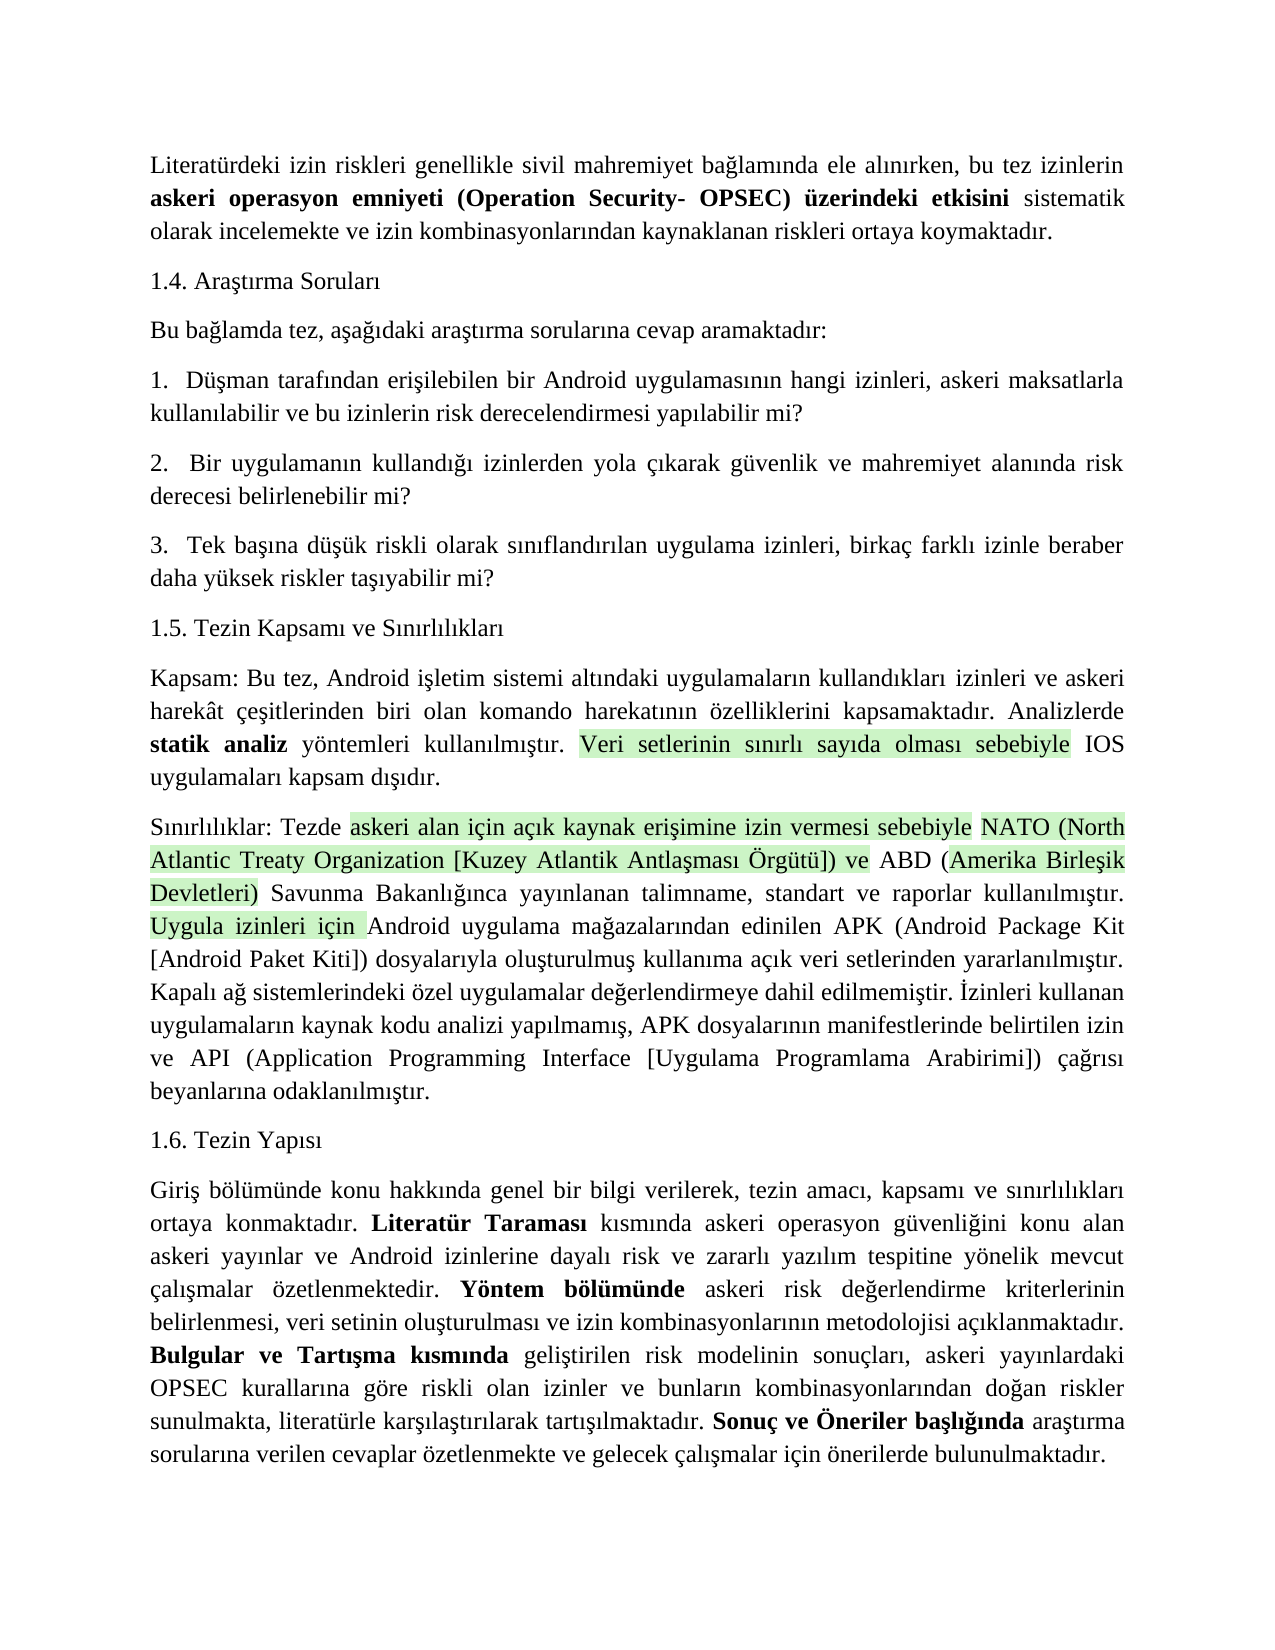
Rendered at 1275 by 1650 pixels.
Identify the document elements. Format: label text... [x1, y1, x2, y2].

text Literatürdeki izin riskleri genellikle sivil mahremiyet bağlamında ele alınırken, bu tez izinlerin askeri operasyon emniyeti (Operation Security- OPSEC) üzerindeki etkisini sistematik olarak incelemekte ve izin kombinasyonlarından kaynaklanan riskleri ortaya koymaktadır. [150, 150, 1125, 245]
text 3. Tek başına düşük riskli olarak sınıflandırılan uygulama izinleri, birkaç farklı izinle beraber daha yüksek riskler taşıyabilir mi? [150, 531, 1125, 592]
text 1.5. Tezin Kapsamı ve Sınırlılıkları [150, 613, 1125, 642]
text 1.4. Araştırma Soruları [150, 266, 1125, 294]
text Giriş bölümünde konu hakkında genel bir bilgi verilerek, tezin amacı, kapsamı ve sınırlılıkları ortaya konmaktadır. Literatür Taraması kısmında askeri operasyon güvenliğini konu alan askeri yayınlar ve Android izinlerine dayalı risk ve zararlı yazılım tespitine yönelik mevcut çalışmalar özetlenmektedir. Yöntem bölümünde askeri risk değerlendirme kriterlerinin belirlenmesi, veri setinin oluşturulması ve izin kombinasyonlarının metodolojisi açıklanmaktadır. Bulgular ve Tartışma kısmında geliştirilen risk modelinin sonuçları, askeri yayınlardaki OPSEC kurallarına göre riskli olan izinler ve bunların kombinasyonlarından doğan riskler sunulmakta, literatürle karşılaştırılarak tartışılmaktadır. Sonuç ve Öneriler başlığında araştırma sorularına verilen cevaplar özetlenmekte ve gelecek çalışmalar için önerilerde bulunulmaktadır. [150, 1175, 1125, 1468]
text 1.6. Tezin Yapısı [150, 1126, 1125, 1154]
text 1. Düşman tarafından erişilebilen bir Android uygulamasının hangi izinleri, askeri maksatlarla kullanılabilir ve bu izinlerin risk derecelendirmesi yapılabilir mi? [150, 365, 1125, 427]
text 2. Bir uygulamanın kullandığı izinlerden yola çıkarak güvenlik ve mahremiyet alanında risk derecesi belirlenebilir mi? [150, 448, 1125, 509]
text Bu bağlamda tez, aşağıdaki araştırma sorularına cevap aramaktadır: [150, 315, 1125, 344]
text Sınırlılıklar: Tezde askeri alan için açık kaynak erişimine izin vermesi sebebiyle NATO (North Atlantic Treaty Organization [Kuzey Atlantik Antlaşması Örgütü]) ve ABD (Amerika Birleşik Devletleri) Savunma Bakanlığınca yayınlanan talimname, standart ve raporlar kullanılmıştır. Uygula izinleri için Android uygulama mağazalarından edinilen APK (Android Package Kit [Android Paket Kiti]) dosyalarıyla oluşturulmuş kullanıma açık veri setlerinden yararlanılmıştır. Kapalı ağ sistemlerindeki özel uygulamalar değerlendirmeye dahil edilmemiştir. İzinleri kullanan uygulamaların kaynak kodu analizi yapılmamış, APK dosyalarının manifestlerinde belirtilen izin ve API (Application Programming Interface [Uygulama Programlama Arabirimi]) çağrısı beyanlarına odaklanılmıştır. [150, 812, 1125, 1104]
text Kapsam: Bu tez, Android işletim sistemi altındaki uygulamaların kullandıkları izinleri ve askeri harekât çeşitlerinden biri olan komando harekatının özelliklerini kapsamaktadır. Analizlerde statik analiz yöntemleri kullanılmıştır. Veri setlerinin sınırlı sayıda olması sebebiyle IOS uygulamaları kapsam dışıdır. [150, 663, 1125, 791]
